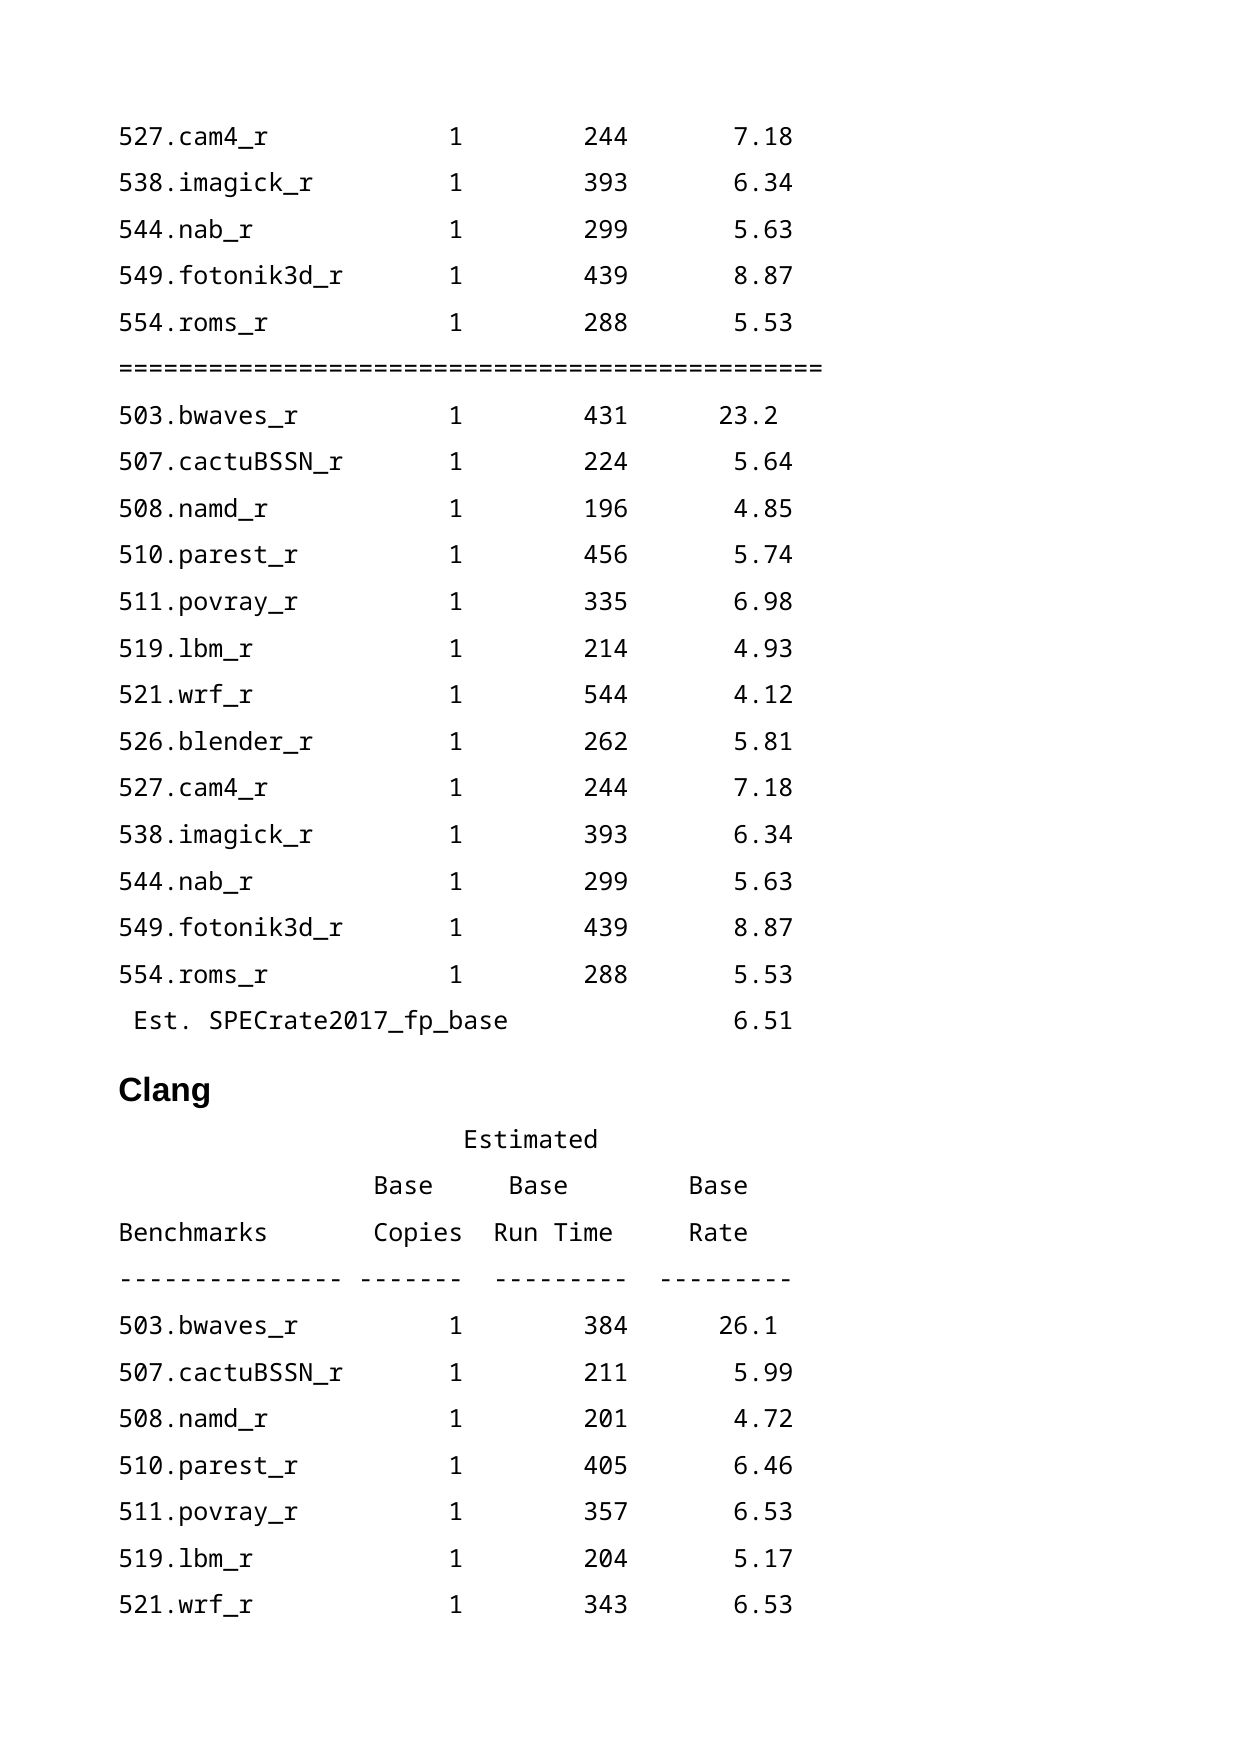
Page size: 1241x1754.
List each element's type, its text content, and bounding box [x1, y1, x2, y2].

text 544.nab_r 1 299 5.63 [118, 211, 1122, 245]
text 521.wrf_r 1 544 4.12 [118, 677, 1122, 711]
text 554.roms_r 1 288 5.53 [118, 304, 1122, 338]
text 538.imagick_r 1 393 6.34 [118, 165, 1122, 199]
text 511.povray_r 1 357 6.53 [118, 1494, 1122, 1528]
text 519.lbm_r 1 204 5.17 [118, 1540, 1122, 1574]
text 508.namd_r 1 196 4.85 [118, 491, 1122, 525]
text Est. SPECrate2017_fp_base 6.51 [118, 1003, 1122, 1037]
text 510.parest_r 1 456 5.74 [118, 537, 1122, 571]
text 526.blender_r 1 262 5.81 [118, 723, 1122, 757]
subtitle Clang [118, 1070, 1122, 1109]
text 521.wrf_r 1 343 6.53 [118, 1587, 1122, 1621]
text 503.bwaves_r 1 384 26.1 [118, 1308, 1122, 1342]
text 527.cam4_r 1 244 7.18 [118, 770, 1122, 804]
text Estimated [118, 1121, 1122, 1155]
text 527.cam4_r 1 244 7.18 [118, 118, 1122, 152]
text 549.fotonik3d_r 1 439 8.87 [118, 258, 1122, 292]
text 519.lbm_r 1 214 4.93 [118, 630, 1122, 664]
text =============================================== [118, 351, 1122, 385]
text 549.fotonik3d_r 1 439 8.87 [118, 910, 1122, 944]
text 511.povray_r 1 335 6.98 [118, 584, 1122, 618]
text --------------- ------- --------- --------- [118, 1261, 1122, 1295]
text 554.roms_r 1 288 5.53 [118, 956, 1122, 990]
text Benchmarks Copies Run Time Rate [118, 1214, 1122, 1248]
text Base Base Base [118, 1168, 1122, 1202]
text 544.nab_r 1 299 5.63 [118, 863, 1122, 897]
text 503.bwaves_r 1 431 23.2 [118, 397, 1122, 432]
text 507.cactuBSSN_r 1 211 5.99 [118, 1354, 1122, 1388]
text 510.parest_r 1 405 6.46 [118, 1447, 1122, 1481]
text 507.cactuBSSN_r 1 224 5.64 [118, 444, 1122, 478]
text 538.imagick_r 1 393 6.34 [118, 817, 1122, 851]
text 508.namd_r 1 201 4.72 [118, 1401, 1122, 1435]
